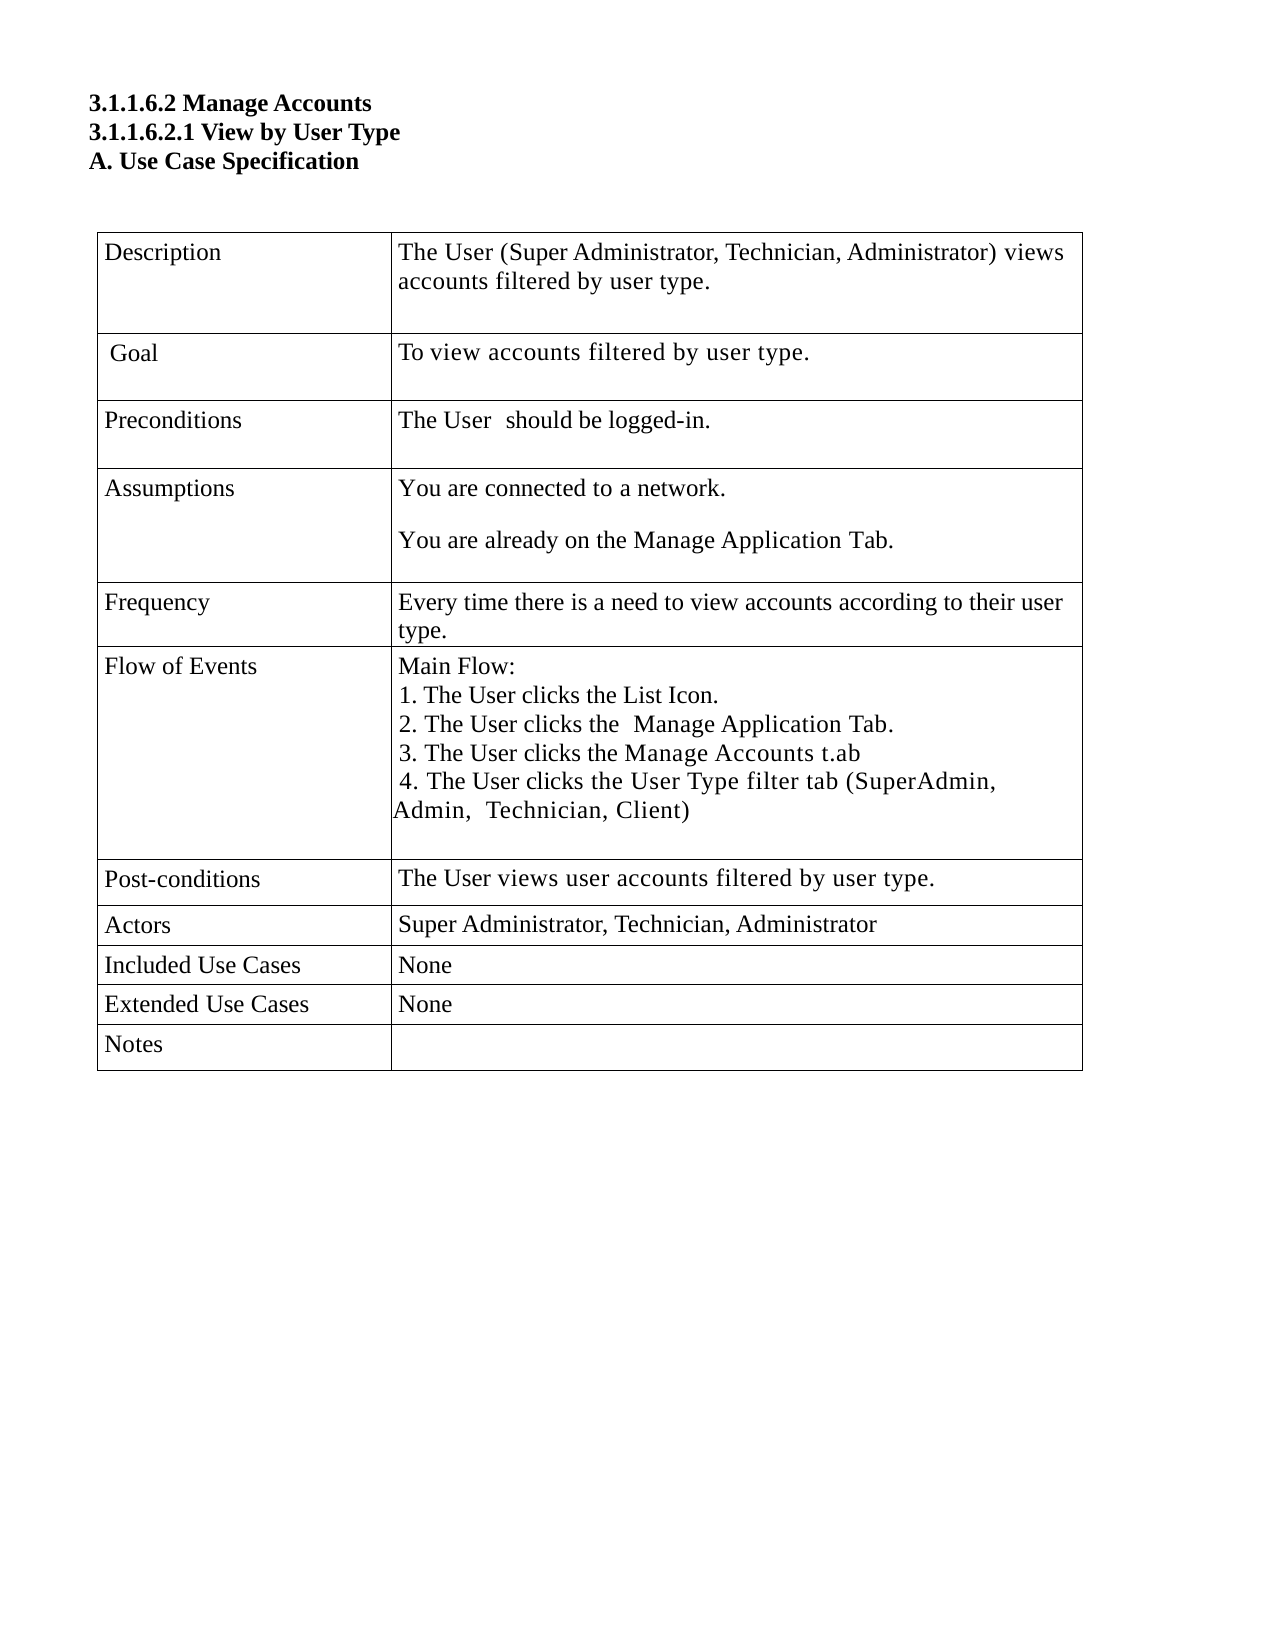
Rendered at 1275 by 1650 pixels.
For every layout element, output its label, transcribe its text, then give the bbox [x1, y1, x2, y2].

text A. Use Case Specification [88, 146, 1186, 175]
table_cell Preconditions [98, 401, 391, 468]
table_cell None [392, 985, 1082, 1024]
table_cell None [392, 946, 1082, 984]
table_cell Main Flow: 1. The User clicks the List Icon. 2. The User clicks the Manage Application Tab. 3. The User clicks the Manage Accounts t.ab 4. The User clicks the User Type filter tab (SuperAdmin, Admin, Technician, Client) [392, 647, 1082, 859]
table_cell To view accounts filtered by user type. [392, 334, 1082, 400]
table_cell The User views user accounts filtered by user type. [392, 860, 1082, 905]
table_cell The User should be logged-in. [392, 401, 1082, 468]
table_cell Goal Goal [98, 334, 391, 400]
table_cell Included Use Cases [98, 946, 391, 984]
table_cell [392, 1025, 1082, 1070]
table_cell Actors [98, 906, 391, 945]
text 3.1.1.6.2.1 View by User Type [88, 117, 1186, 146]
table_header The User (Super Administrator, Technician, Administrator) views accounts filtered by user type. [392, 233, 1082, 333]
table_cell Frequency [98, 583, 391, 646]
table_cell Assumptions [98, 469, 391, 581]
table_cell Extended Use Cases [98, 985, 391, 1024]
text 3.1.1.6.2 Manage Accounts [88, 88, 1186, 117]
table_cell Notes [98, 1025, 391, 1070]
table_cell Flow of Events [98, 647, 391, 859]
table_cell Super Administrator, Technician, Administrator [392, 906, 1082, 945]
table_cell Every time there is a need to view accounts according to their user type. [392, 583, 1082, 646]
table_header Description [98, 233, 391, 333]
table_cell Post-conditions [98, 860, 391, 905]
table_cell You are connected to a network. You are already on the Manage Application Tab. [392, 469, 1082, 581]
